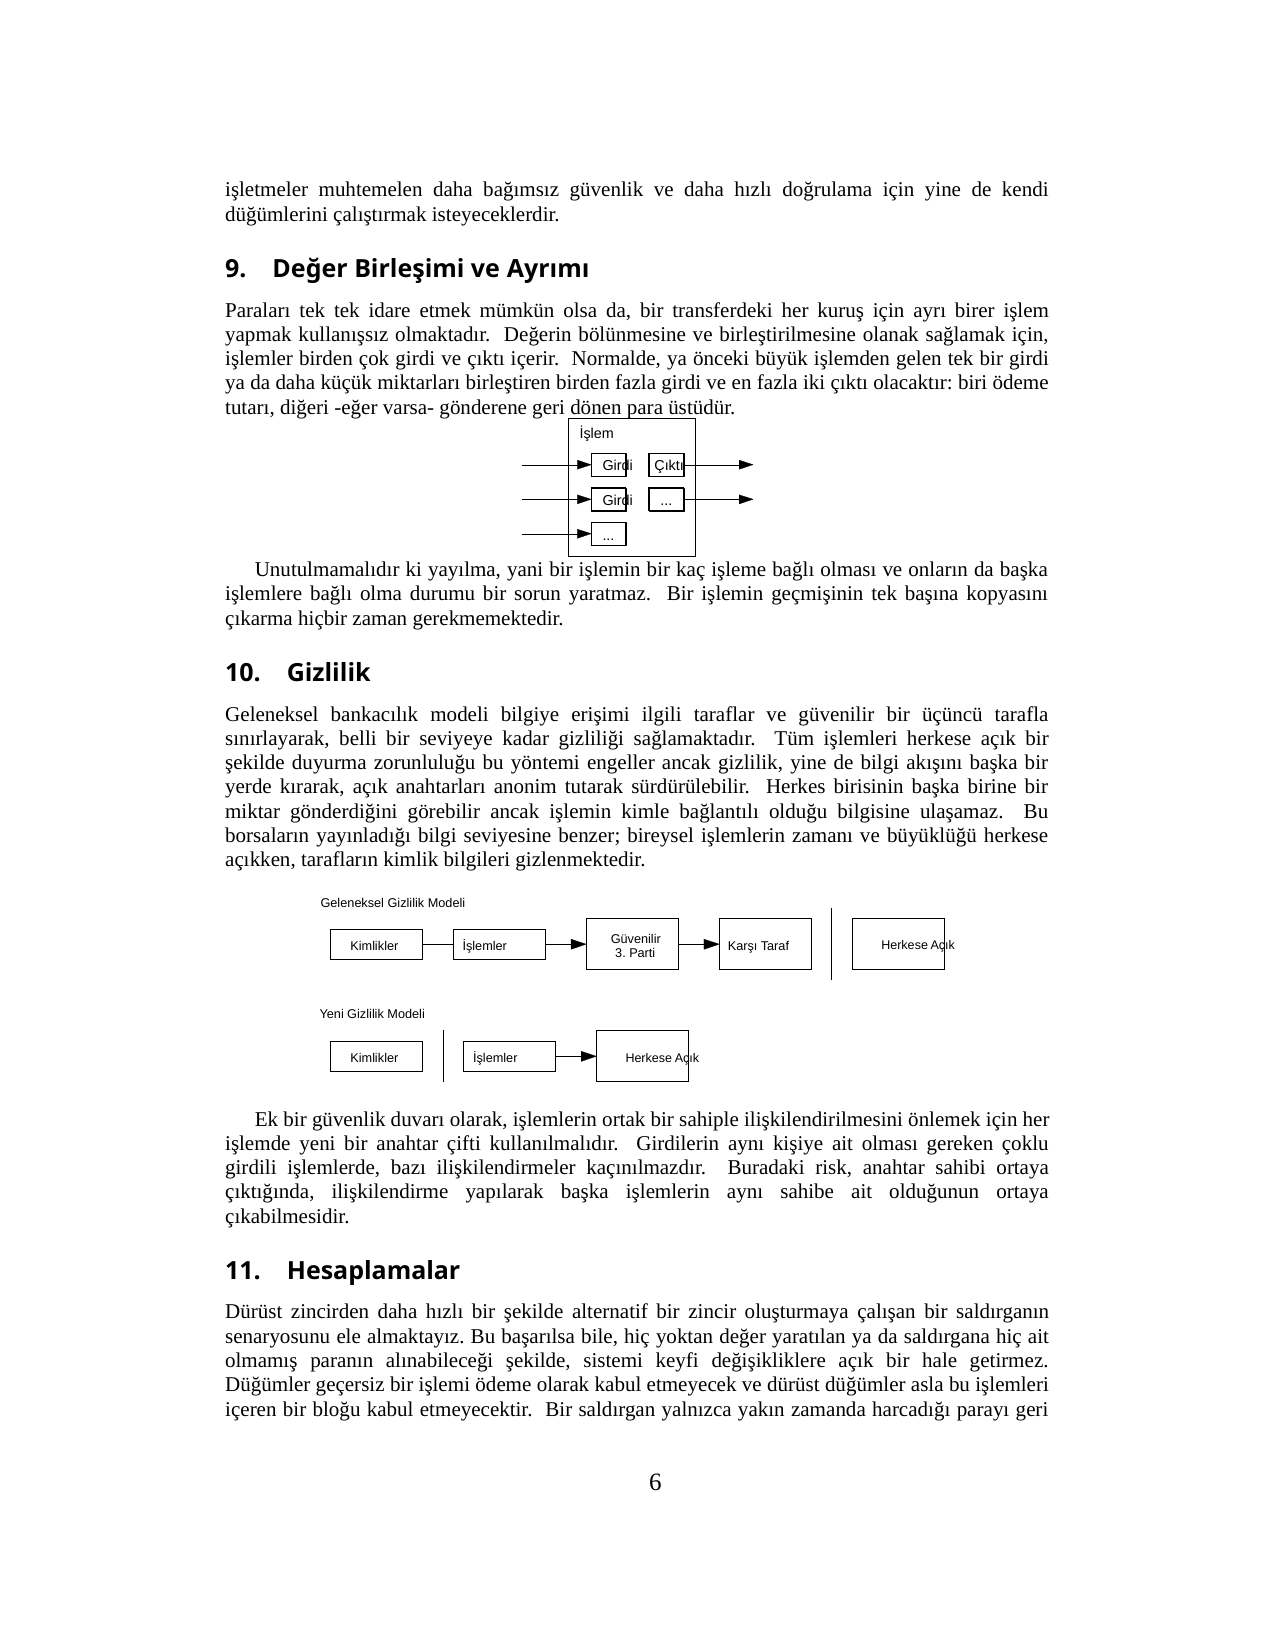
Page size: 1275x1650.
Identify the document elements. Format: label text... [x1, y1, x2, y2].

text Geleneksel bankacılık modeli bilgiye erişimi ilgili taraflar ve güvenilir bir üçüncü tarafla sınırlayarak, belli bir seviyeye kadar gizliliği sağlamaktadır. Tüm işlemleri herkese açık bir şekilde duyurma zorunluluğu bu yöntemi engeller ancak gizlilik, yine de bilgi akışını başka bir yerde kırarak, açık anahtarları anonim tutarak sürdürülebilir. Herkes birisinin başka birine bir miktar gönderdiğini görebilir ancak işlemin kimle bağlantılı olduğu bilgisine ulaşamaz. Bu borsaların yayınladığı bilgi seviyesine benzer; bireysel işlemlerin zamanı ve büyüklüğü herkese açıkken, tarafların kimlik bilgileri gizlenmektedir. [225, 701, 1050, 871]
subtitle 9. Değer Birleşimi ve Ayrımı [225, 251, 1050, 285]
text Unutulmamalıdır ki yayılma, yani bir işlemin bir kaç işleme bağlı olması ve onların da başka işlemlere bağlı olma durumu bir sorun yaratmaz. Bir işlemin geçmişinin tek başına kopyasını çıkarma hiçbir zaman gerekmemektedir. [225, 557, 1050, 630]
subtitle 10. Gizlilik [225, 655, 1050, 689]
text Dürüst zincirden daha hızlı bir şekilde alternatif bir zincir oluşturmaya çalışan bir saldırganın senaryosunu ele almaktayız. Bu başarılsa bile, hiç yoktan değer yaratılan ya da saldırgana hiç ait olmamış paranın alınabileceği şekilde, sistemi keyfi değişikliklere açık bir hale getirmez. Düğümler geçersiz bir işlemi ödeme olarak kabul etmeyecek ve dürüst düğümler asla bu işlemleri içeren bir bloğu kabul etmeyecektir. Bir saldırgan yalnızca yakın zamanda harcadığı parayı geri [225, 1299, 1050, 1421]
text Ek bir güvenlik duvarı olarak, işlemlerin ortak bir sahiple ilişkilendirilmesini önlemek için her işlemde yeni bir anahtar çifti kullanılmalıdır. Girdilerin aynı kişiye ait olması gereken çoklu girdili işlemlerde, bazı ilişkilendirmeler kaçınılmazdır. Buradaki risk, anahtar sahibi ortaya çıktığında, ilişkilendirme yapılarak başka işlemlerin aynı sahibe ait olduğunun ortaya çıkabilmesidir. [225, 1106, 1050, 1228]
subtitle 11. Hesaplamalar [225, 1253, 1050, 1287]
text işletmeler muhtemelen daha bağımsız güvenlik ve daha hızlı doğrulama için yine de kendi düğümlerini çalıştırmak isteyeceklerdir. [225, 177, 1050, 226]
text Paraları tek tek idare etmek mümkün olsa da, bir transferdeki her kuruş için ayrı birer işlem yapmak kullanışsız olmaktadır. Değerin bölünmesine ve birleştirilmesine olanak sağlamak için, işlemler birden çok girdi ve çıktı içerir. Normalde, ya önceki büyük işlemden gelen tek bir girdi ya da daha küçük miktarları birleştiren birden fazla girdi ve en fazla iki çıktı olacaktır: biri ödeme tutarı, diğeri -eğer varsa- gönderene geri dönen para üstüdür. [225, 297, 1050, 419]
